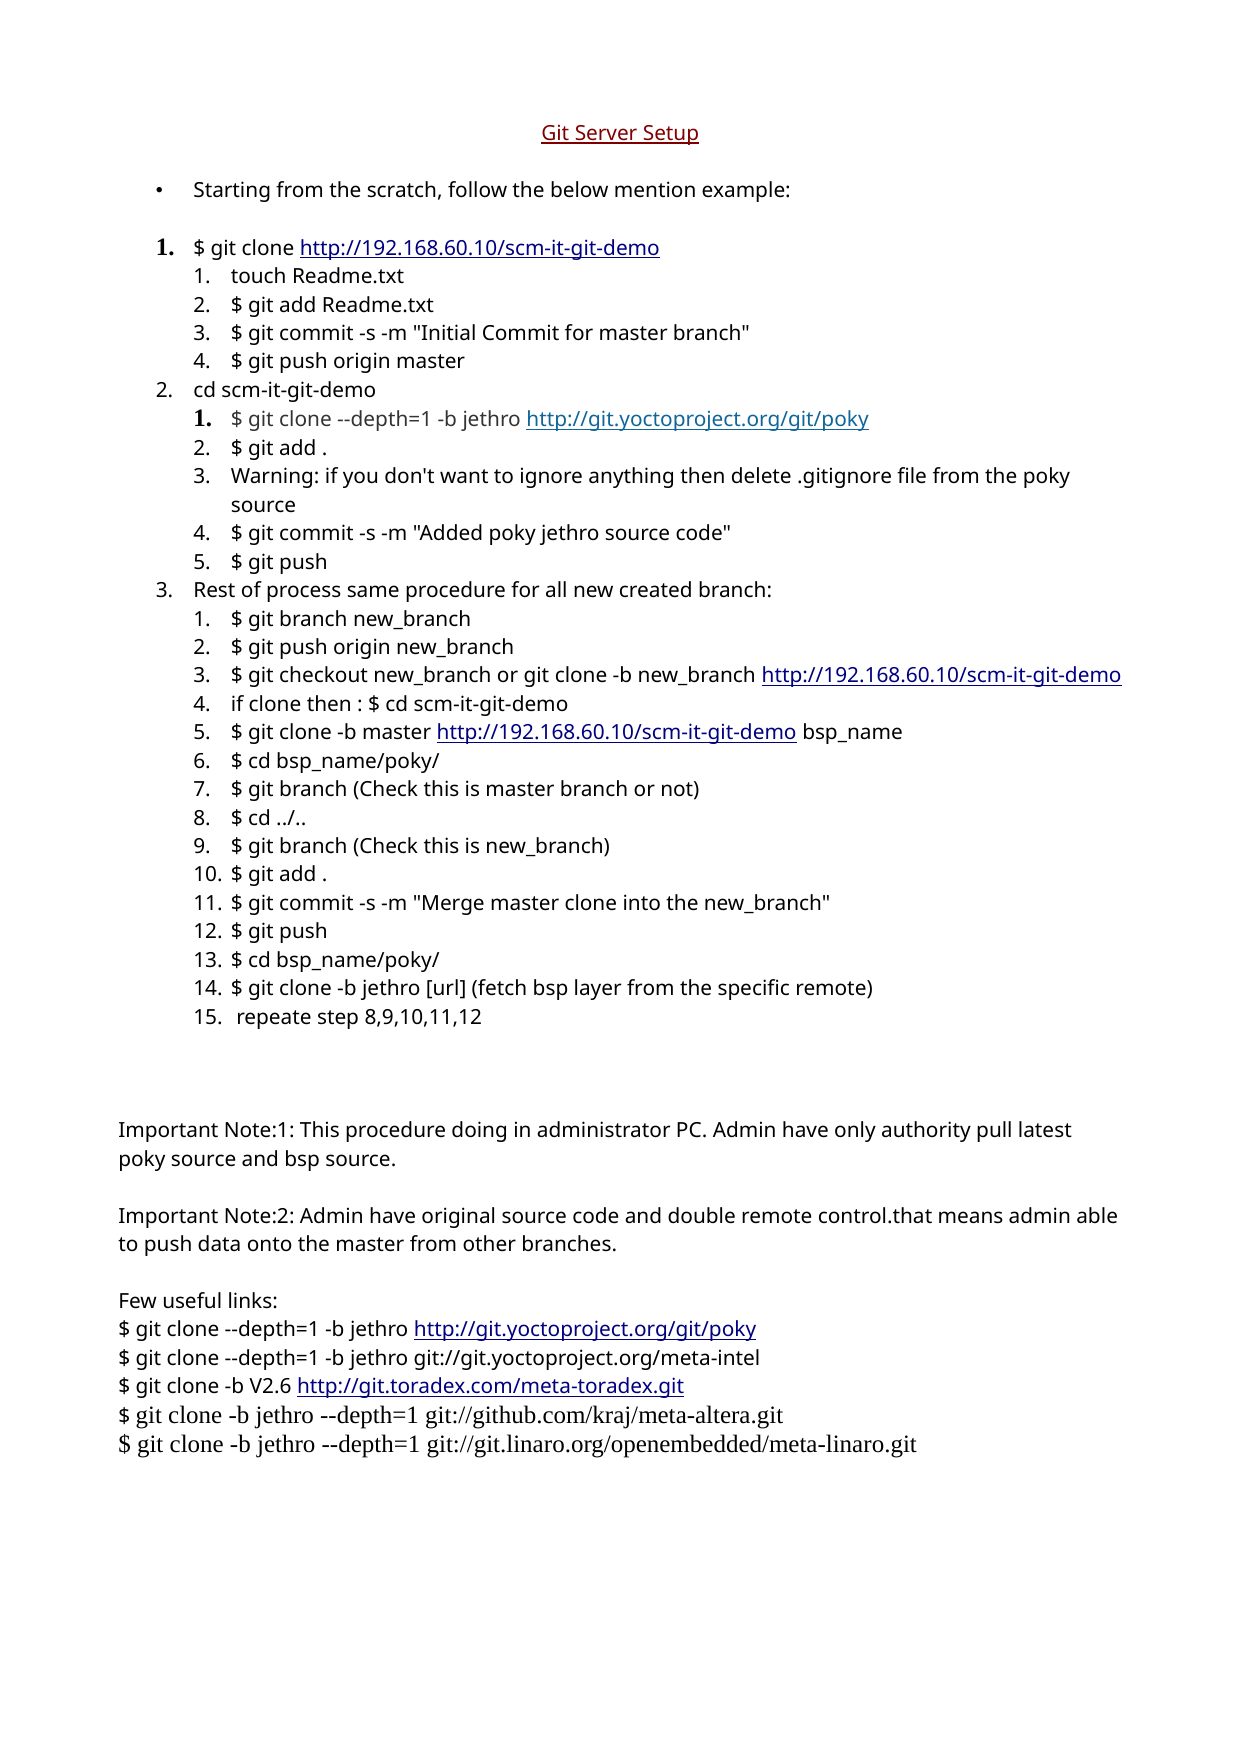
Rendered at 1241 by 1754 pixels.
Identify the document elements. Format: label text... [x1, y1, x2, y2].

list $ git push origin master [193, 347, 1122, 375]
list $ git add . [193, 433, 1122, 461]
list touch Readme.txt [193, 261, 1122, 290]
list $ git branch (Check this is master branch or not) [193, 774, 1122, 803]
list $ cd bsp_name/poky/ [193, 746, 1122, 774]
list $ git branch (Check this is new_branch) [193, 831, 1122, 859]
list $ git clone --depth=1 -b jethro http://git.yoctoproject.org/git/poky [193, 403, 1122, 433]
list $ git push origin new_branch [193, 632, 1122, 661]
text Important Note:1: This procedure doing in administrator PC. Admin have only authority pull latest poky source and bsp source. [118, 1116, 1122, 1172]
list $ git push [193, 547, 1122, 575]
list $ git clone -b master http://192.168.60.10/scm-it-git-demo bsp_name [193, 717, 1122, 746]
list Rest of process same procedure for all new created branch: [156, 575, 1122, 604]
text $ git clone --depth=1 -b jethro git://git.yoctoproject.org/meta-intel [118, 1343, 1122, 1371]
list $ git add Readme.txt [193, 290, 1122, 318]
list $ git push [193, 916, 1122, 945]
list cd scm-it-git-demo [156, 375, 1122, 403]
text $ git clone --depth=1 -b jethro http://git.yoctoproject.org/git/poky [118, 1314, 1122, 1343]
list $ cd ../.. [193, 803, 1122, 831]
list $ git add . [193, 859, 1122, 888]
list $ git commit -s -m "Merge master clone into the new_branch" [193, 888, 1122, 916]
list $ git branch new_branch [193, 604, 1122, 632]
list if clone then : $ cd scm-it-git-demo [193, 689, 1122, 717]
text Important Note:2: Admin have original source code and double remote control.that means admin able to push data onto the master from other branches. [118, 1201, 1122, 1258]
text $ git clone -b jethro --depth=1 git://git.linaro.org/openembedded/meta-linaro.git [118, 1429, 1122, 1458]
text Git Server Setup [118, 118, 1122, 147]
list repeate step 8,9,10,11,12 [193, 1002, 1122, 1030]
list $ git clone http://192.168.60.10/scm-it-git-demo [156, 232, 1122, 261]
list Starting from the scratch, follow the below mention example: [156, 175, 1122, 203]
list $ git clone -b jethro [url] (fetch bsp layer from the specific remote) [193, 973, 1122, 1002]
list $ cd bsp_name/poky/ [193, 945, 1122, 973]
text $ git clone -b V2.6 http://git.toradex.com/meta-toradex.git [118, 1371, 1122, 1400]
list Warning: if you don't want to ignore anything then delete .gitignore file from the poky source [193, 461, 1122, 518]
list $ git checkout new_branch or git clone -b new_branch http://192.168.60.10/scm-it-git-demo [193, 661, 1122, 689]
list $ git commit -s -m "Added poky jethro source code" [193, 518, 1122, 547]
text Few useful links: [118, 1286, 1122, 1314]
text $ git clone -b jethro --depth=1 git://github.com/kraj/meta-altera.git [118, 1400, 1122, 1429]
list $ git commit -s -m "Initial Commit for master branch" [193, 318, 1122, 347]
